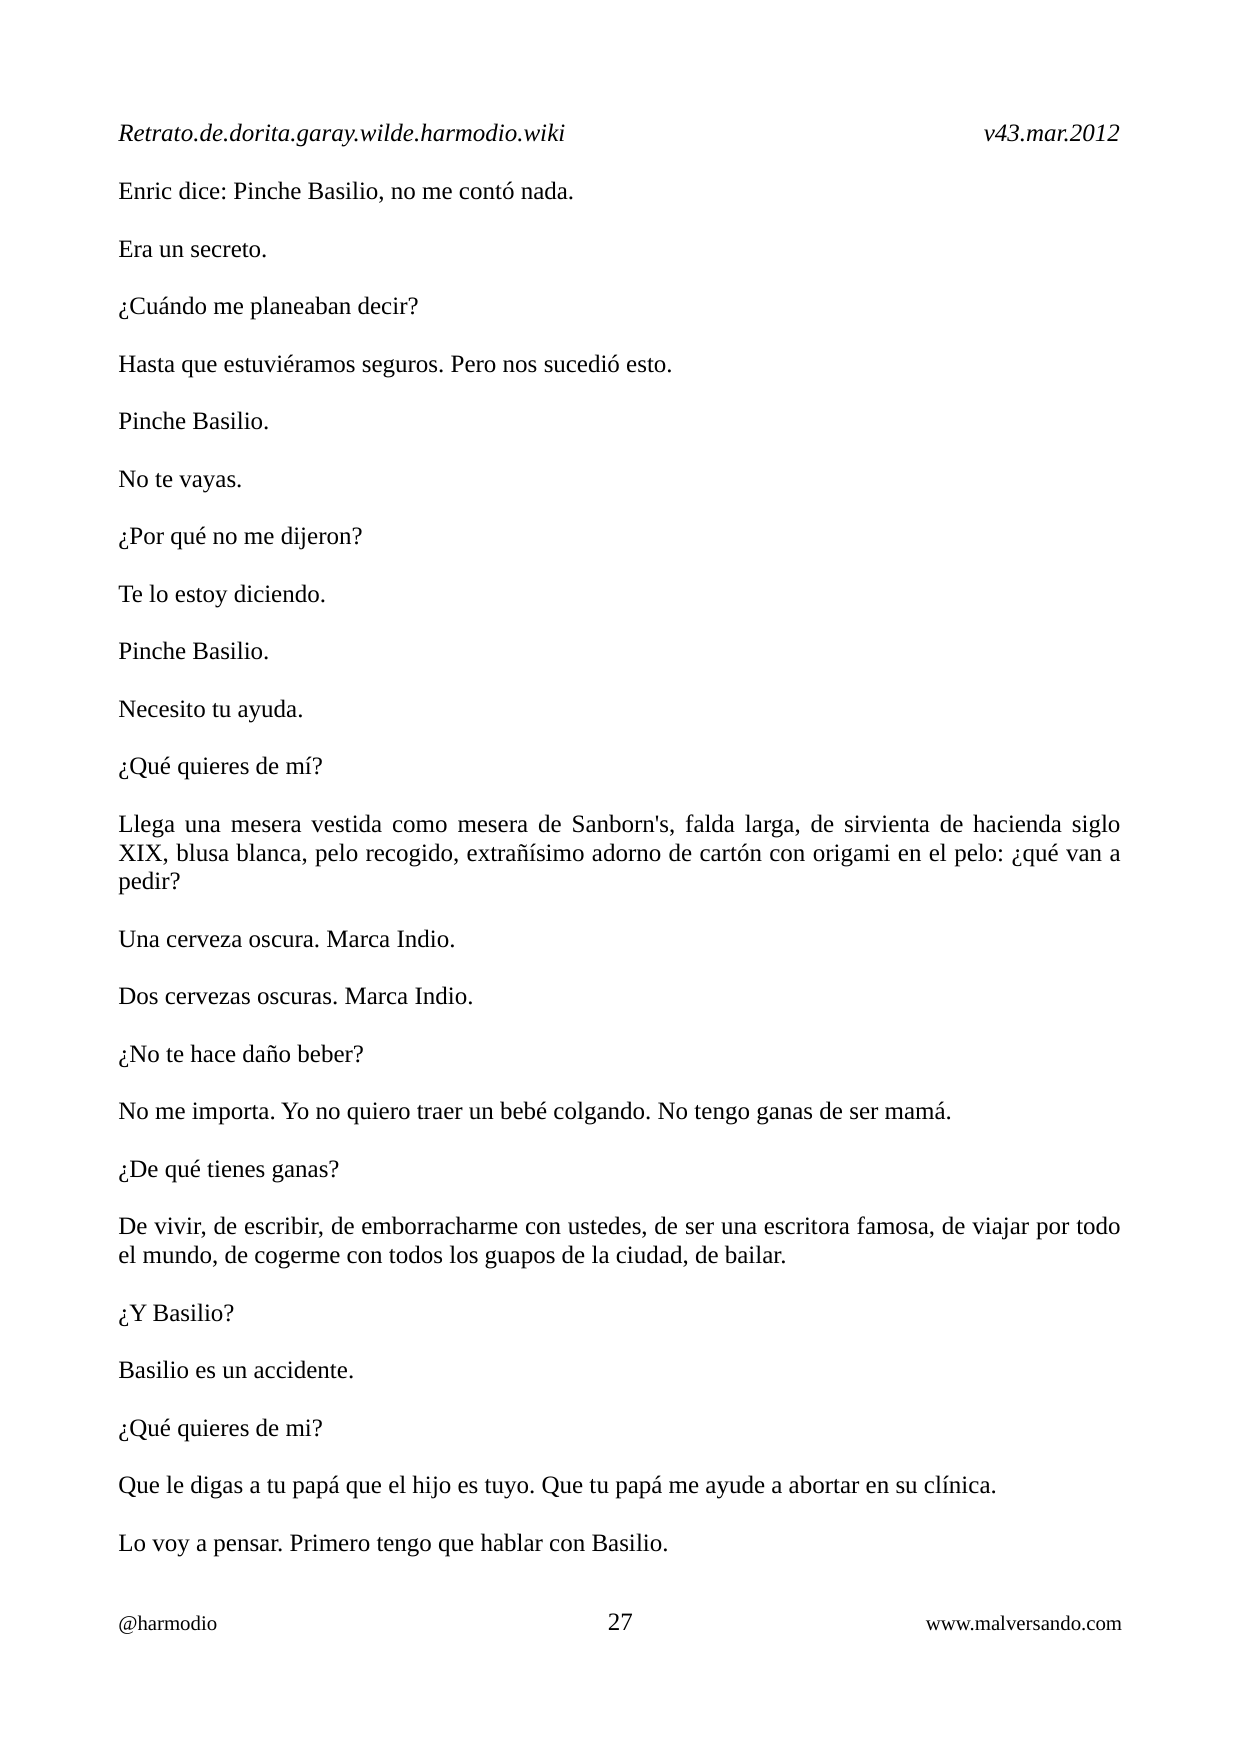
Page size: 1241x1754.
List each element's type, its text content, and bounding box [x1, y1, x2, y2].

text No te vayas. [118, 464, 1122, 493]
text ¿No te hace daño beber? [118, 1039, 1122, 1068]
text ¿Cuándo me planeaban decir? [118, 291, 1122, 320]
text Necesito tu ayuda. [118, 694, 1122, 723]
text Te lo estoy diciendo. [118, 579, 1122, 608]
text Basilio es un accidente. [118, 1355, 1122, 1384]
text ¿Qué quieres de mí? [118, 751, 1122, 780]
text ¿De qué tienes ganas? [118, 1154, 1122, 1183]
text Hasta que estuviéramos seguros. Pero nos sucedió esto. [118, 349, 1122, 378]
text De vivir, de escribir, de emborracharme con ustedes, de ser una escritora famosa, de viajar por todo el mundo, de cogerme con todos los guapos de la ciudad, de bailar. [118, 1211, 1122, 1269]
text Pinche Basilio. [118, 406, 1122, 435]
text ¿Y Basilio? [118, 1298, 1122, 1326]
text Pinche Basilio. [118, 636, 1122, 665]
text Una cerveza oscura. Marca Indio. [118, 924, 1122, 953]
text ¿Por qué no me dijeron? [118, 521, 1122, 550]
text Era un secreto. [118, 234, 1122, 263]
text Dos cervezas oscuras. Marca Indio. [118, 981, 1122, 1010]
text Enric dice: Pinche Basilio, no me contó nada. [118, 176, 1122, 205]
text No me importa. Yo no quiero traer un bebé colgando. No tengo ganas de ser mamá. [118, 1096, 1122, 1125]
text Lo voy a pensar. Primero tengo que hablar con Basilio. [118, 1528, 1122, 1556]
text Llega una mesera vestida como mesera de Sanborn's, falda larga, de sirvienta de hacienda siglo XIX, blusa blanca, pelo recogido, extrañísimo adorno de cartón con origami en el pelo: ¿qué van a pedir? [118, 809, 1122, 895]
text Que le digas a tu papá que el hijo es tuyo. Que tu papá me ayude a abortar en su clínica. [118, 1470, 1122, 1499]
text ¿Qué quieres de mi? [118, 1413, 1122, 1441]
